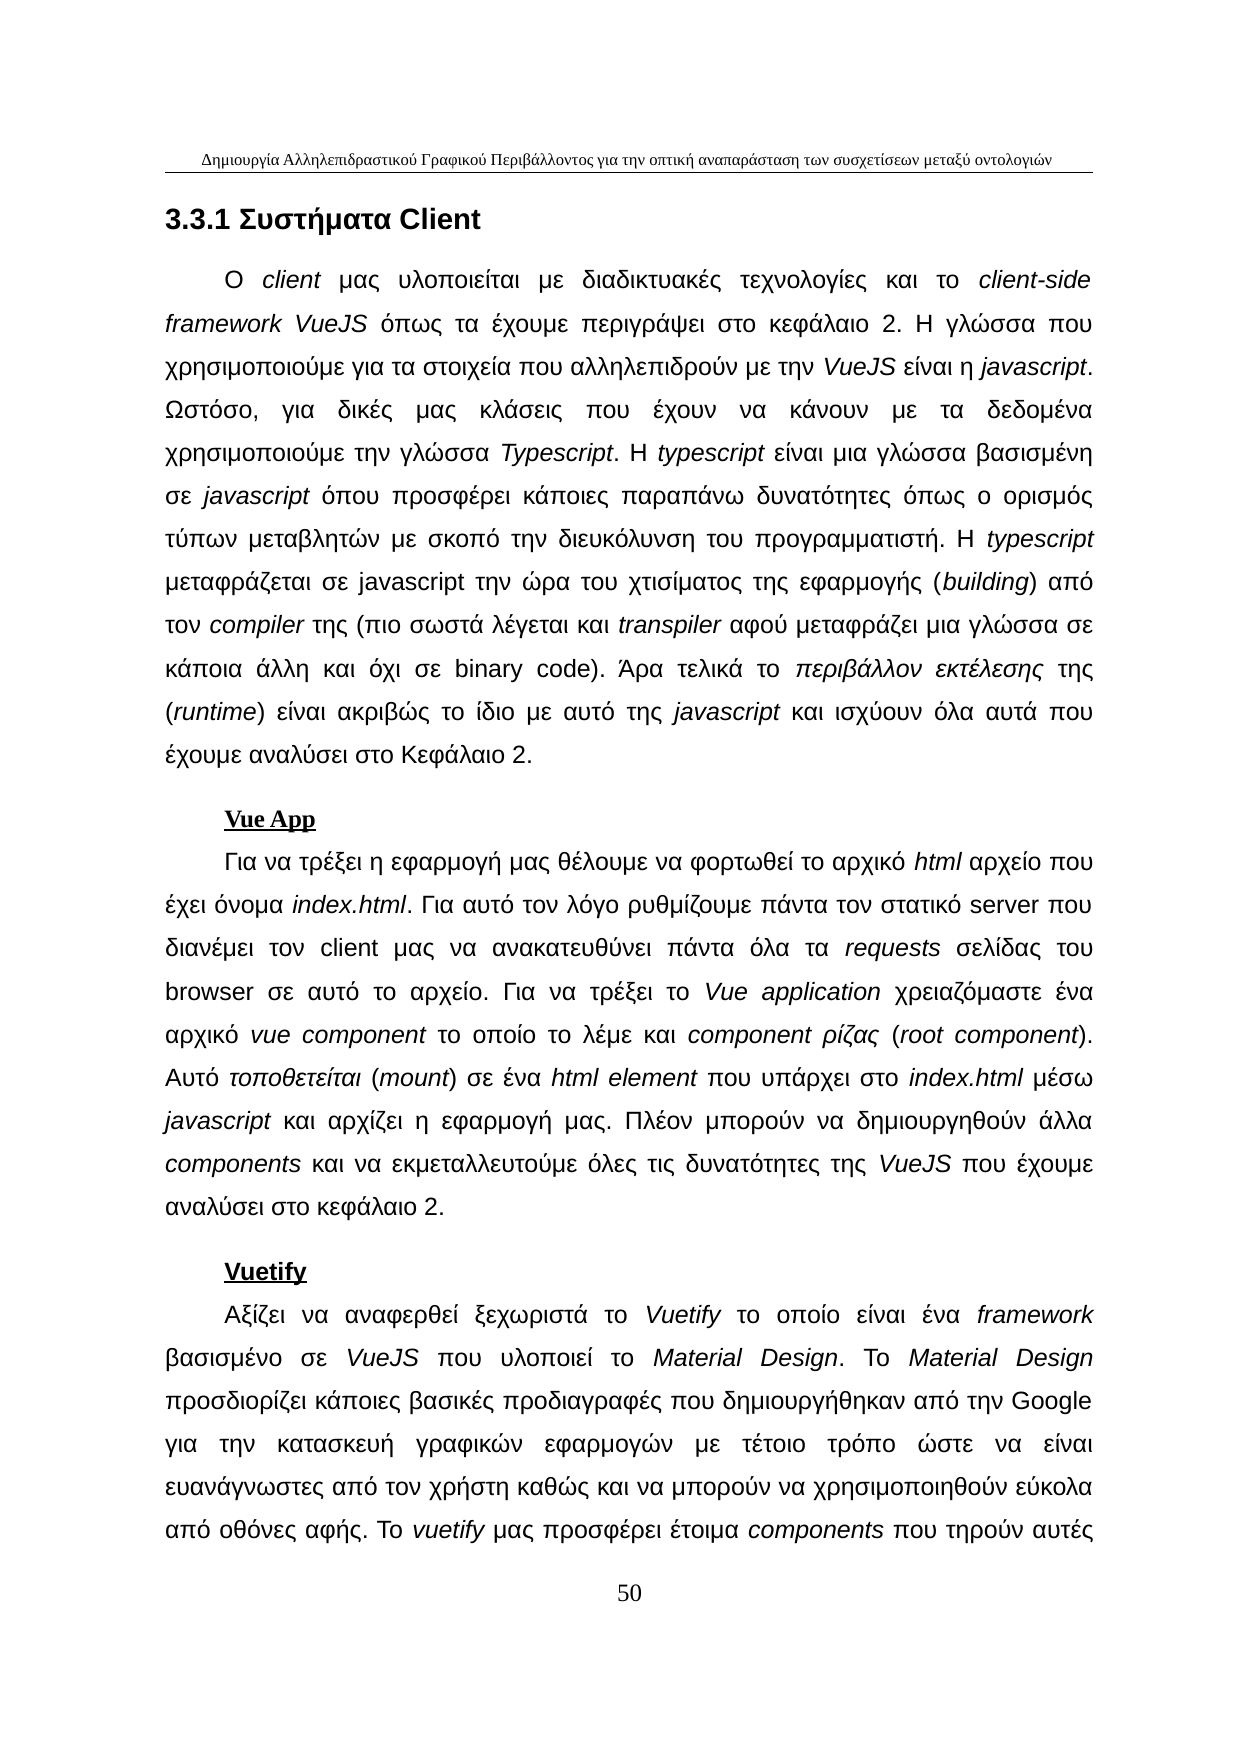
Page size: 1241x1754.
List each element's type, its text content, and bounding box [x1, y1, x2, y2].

text Για να τρέξει η εφαρμογή μας θέλουμε να φορτωθεί το αρχικό html αρχείο που έχει όνομα index.html. Για αυτό τον λόγο ρυθμίζουμε πάντα τον στατικό server που διανέμει τον client μας να ανακατευθύνει πάντα όλα τα requests σελίδας του browser σε αυτό το αρχείο. Για να τρέξει το Vue application χρειαζόμαστε ένα αρχικό vue component το οποίο το λέμε και component ρίζας (root component). Αυτό τοποθετείται (mount) σε ένα html element που υπάρχει στο index.html μέσω javascript και αρχίζει η εφαρμογή μας. Πλέον μπορούν να δημιουργηθούν άλλα components και να εκμεταλλευτούμε όλες τις δυνατότητες της VueJS που έχουμε αναλύσει στο κεφάλαιο 2. [165, 847, 1093, 1221]
text Vuetify [165, 1256, 1093, 1285]
subtitle Συστήματα Client [165, 202, 1093, 236]
text Vue App [165, 804, 1093, 833]
text Ο client μας υλοποιείται με διαδικτυακές τεχνολογίες και το client-side framework VueJS όπως τα έχουμε περιγράψει στο κεφάλαιο 2. Η γλώσσα που χρησιμοποιούμε για τα στοιχεία που αλληλεπιδρούν με την VueJS είναι η javascript. Ωστόσο, για δικές μας κλάσεις που έχουν να κάνουν με τα δεδομένα χρησιμοποιούμε την γλώσσα Typescript. Η typescript είναι μια γλώσσα βασισμένη σε javascript όπου προσφέρει κάποιες παραπάνω δυνατότητες όπως ο ορισμός τύπων μεταβλητών με σκοπό την διευκόλυνση του προγραμματιστή. Η typescript μεταφράζεται σε javascript την ώρα του χτισίματος της εφαρμογής (building) από τον compiler της (πιο σωστά λέγεται και transpiler αφού μεταφράζει μια γλώσσα σε κάποια άλλη και όχι σε binary code). Άρα τελικά το περιβάλλον εκτέλεσης της (runtime) είναι ακριβώς το ίδιο με αυτό της javascript και ισχύουν όλα αυτά που έχουμε αναλύσει στο Κεφάλαιο 2. [165, 265, 1093, 768]
text Αξίζει να αναφερθεί ξεχωριστά το Vuetify το οποίο είναι ένα framework βασισμένο σε VueJS που υλοποιεί το Material Design. Το Material Design προσδιορίζει κάποιες βασικές προδιαγραφές που δημιουργήθηκαν από την Google για την κατασκευή γραφικών εφαρμογών με τέτοιο τρόπο ώστε να είναι ευανάγνωστες από τον χρήστη καθώς και να μπορούν να χρησιμοποιηθούν εύκολα από οθόνες αφής. Το vuetify μας προσφέρει έτοιμα components που τηρούν αυτές [165, 1299, 1093, 1544]
